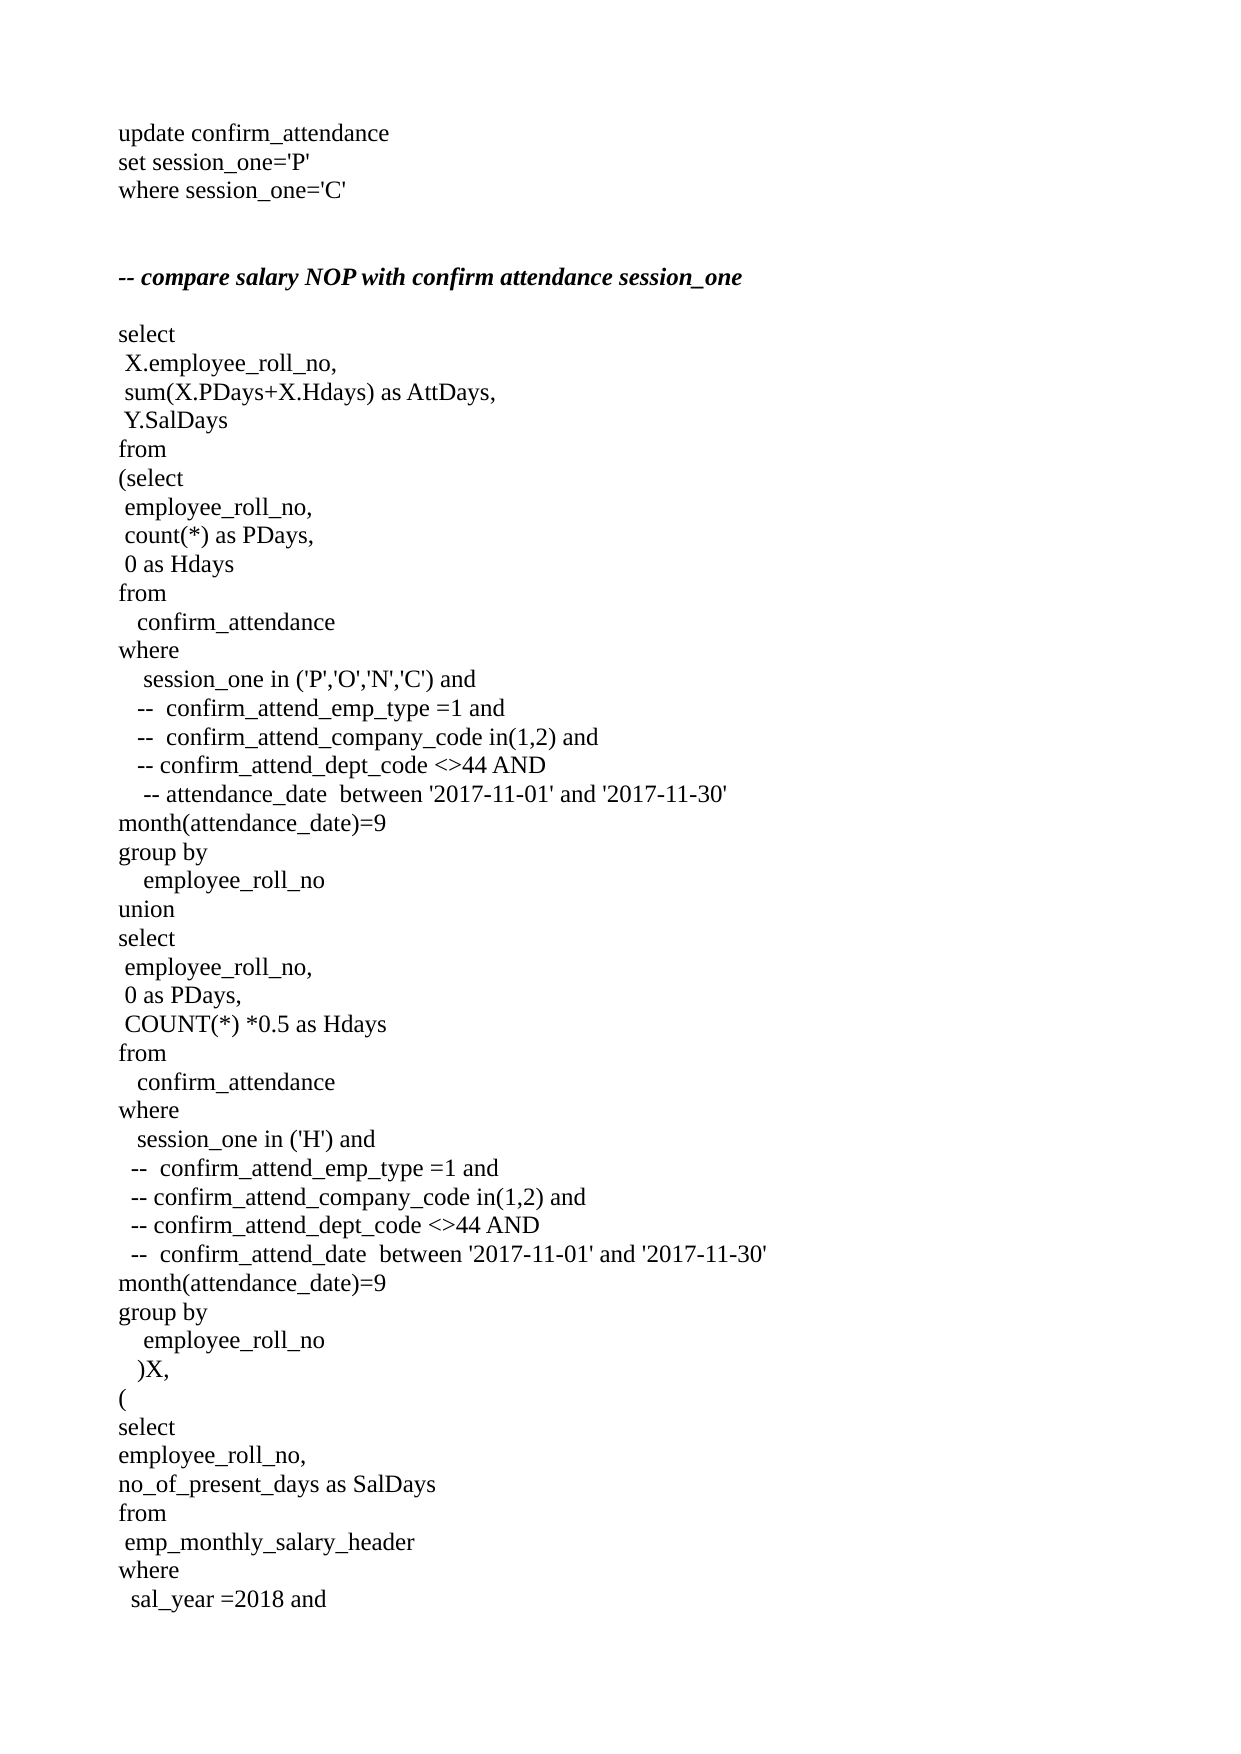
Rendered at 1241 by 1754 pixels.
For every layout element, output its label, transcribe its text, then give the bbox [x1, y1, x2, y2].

text count(*) as PDays, [118, 521, 1122, 549]
text (select [118, 463, 1122, 492]
text -- confirm_attend_dept_code <>44 AND [118, 1211, 1122, 1239]
text employee_roll_no [118, 1326, 1122, 1354]
text employee_roll_no, [118, 1441, 1122, 1469]
text )X, [118, 1354, 1122, 1383]
text -- compare salary NOP with confirm attendance session_one [118, 262, 1122, 291]
text -- confirm_attend_emp_type =1 and [118, 1153, 1122, 1182]
text from [118, 578, 1122, 607]
text 0 as Hdays [118, 549, 1122, 578]
text set session_one='P' [118, 147, 1122, 176]
text month(attendance_date)=9 [118, 1268, 1122, 1297]
text emp_monthly_salary_header [118, 1527, 1122, 1556]
text select [118, 923, 1122, 952]
text where [118, 636, 1122, 664]
text from [118, 1498, 1122, 1527]
text from [118, 1038, 1122, 1067]
text group by [118, 1297, 1122, 1326]
text -- confirm_attend_dept_code <>44 AND [118, 751, 1122, 779]
text update confirm_attendance [118, 118, 1122, 147]
text employee_roll_no, [118, 492, 1122, 521]
text from [118, 434, 1122, 463]
text union [118, 894, 1122, 923]
text confirm_attendance [118, 607, 1122, 636]
text employee_roll_no, [118, 952, 1122, 981]
text select [118, 1412, 1122, 1441]
text no_of_present_days as SalDays [118, 1469, 1122, 1498]
text -- confirm_attend_date between '2017-11-01' and '2017-11-30' [118, 1239, 1122, 1268]
text COUNT(*) *0.5 as Hdays [118, 1009, 1122, 1038]
text sum(X.PDays+X.Hdays) as AttDays, [118, 377, 1122, 406]
text month(attendance_date)=9 [118, 808, 1122, 837]
text -- confirm_attend_emp_type =1 and [118, 693, 1122, 722]
text X.employee_roll_no, [118, 348, 1122, 377]
text -- attendance_date between '2017-11-01' and '2017-11-30' [118, 779, 1122, 808]
text session_one in ('P','O','N','C') and [118, 664, 1122, 693]
text where session_one='C' [118, 176, 1122, 204]
text where [118, 1096, 1122, 1124]
text -- confirm_attend_company_code in(1,2) and [118, 1182, 1122, 1211]
text confirm_attendance [118, 1067, 1122, 1096]
text session_one in ('H') and [118, 1124, 1122, 1153]
text -- confirm_attend_company_code in(1,2) and [118, 722, 1122, 751]
text where [118, 1556, 1122, 1584]
text Y.SalDays [118, 406, 1122, 434]
text ( [118, 1383, 1122, 1412]
text group by [118, 837, 1122, 866]
text select [118, 319, 1122, 348]
text 0 as PDays, [118, 981, 1122, 1009]
text employee_roll_no [118, 866, 1122, 894]
text sal_year =2018 and [118, 1584, 1122, 1613]
